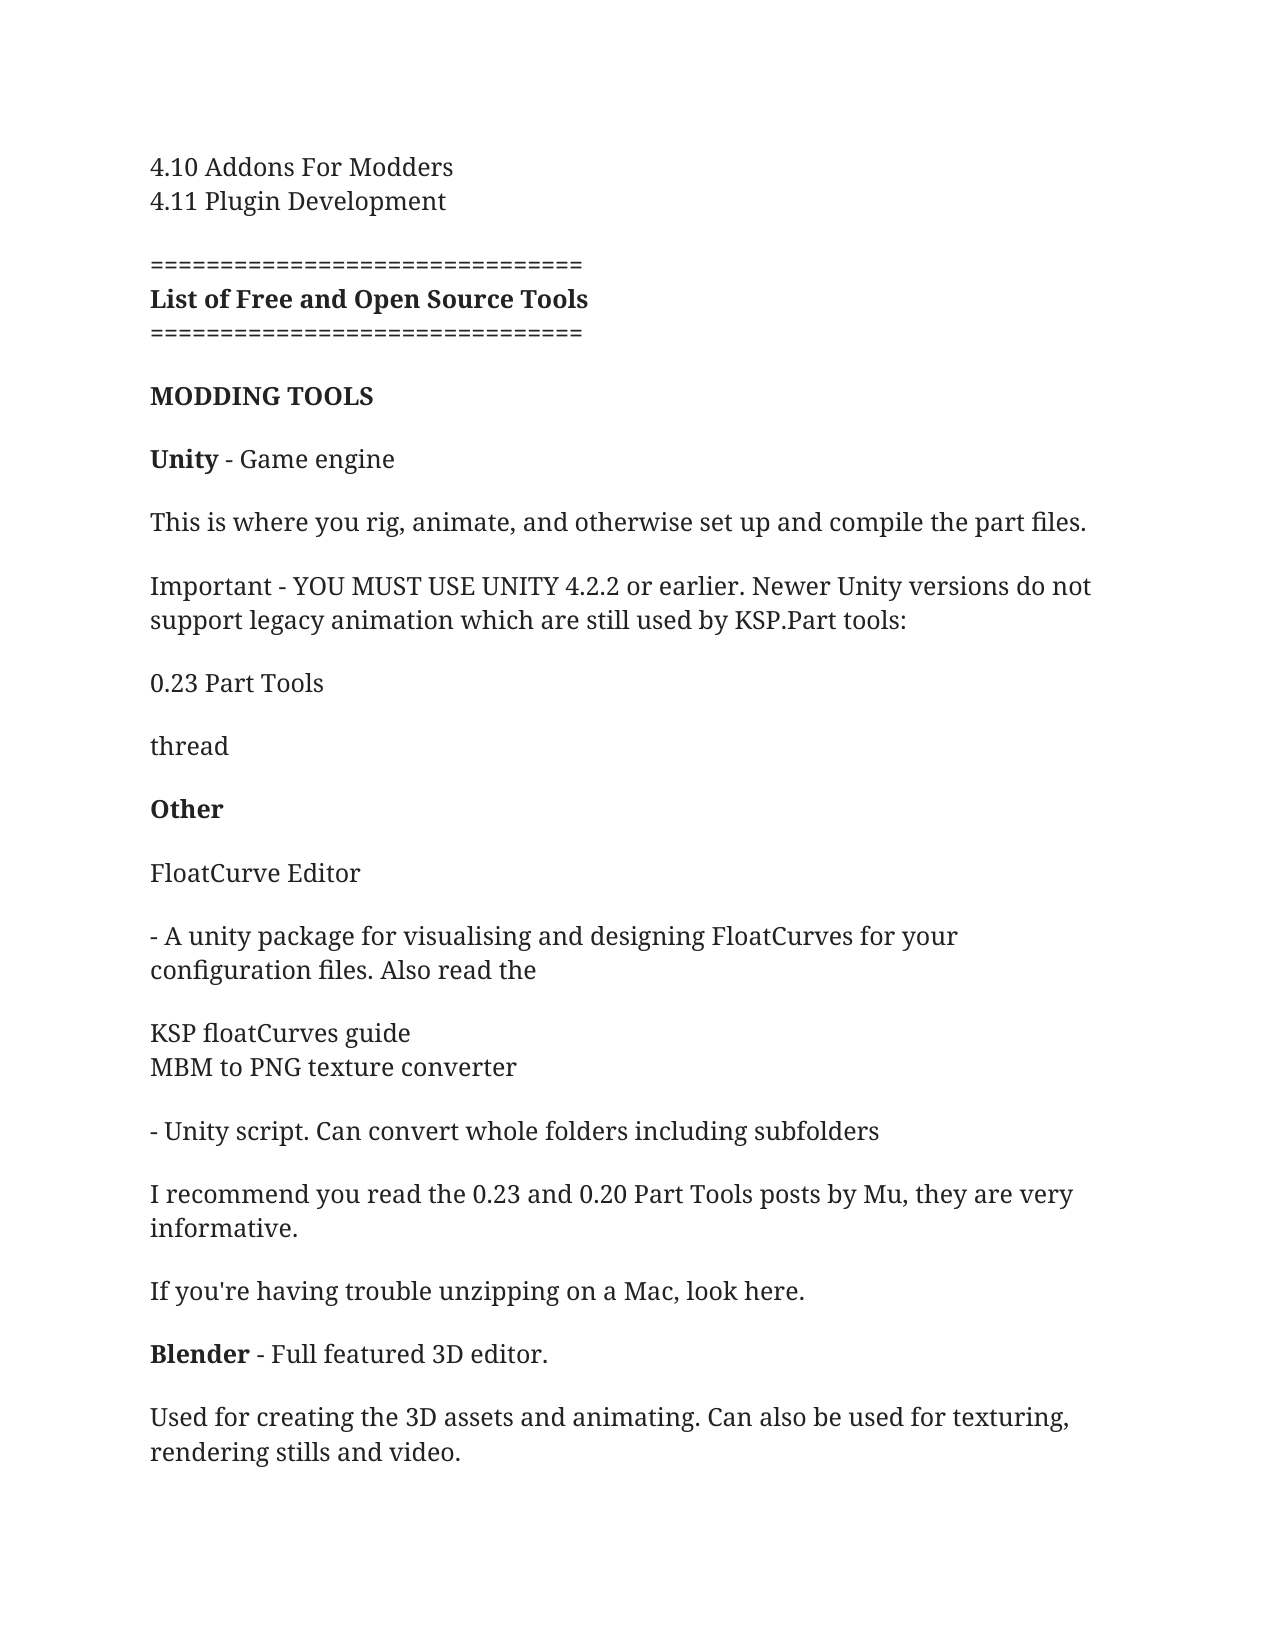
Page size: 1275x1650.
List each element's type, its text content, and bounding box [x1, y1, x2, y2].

text MODDING TOOLS [150, 379, 1125, 413]
text KSP floatCurves guide [150, 1016, 1125, 1050]
text 4.10 Addons For Modders 4.11 Plugin Development [150, 150, 1125, 218]
text FloatCurve Editor [150, 855, 1125, 889]
text - A unity package for visualising and designing FloatCurves for your configuration files. Also read the [150, 918, 1125, 987]
text 0.23 Part Tools [150, 666, 1125, 700]
text =============================== List of Free and Open Source Tools =============================== [150, 247, 1125, 349]
text thread [150, 729, 1125, 763]
text If you're having trouble unzipping on a Mac, look here. [150, 1274, 1125, 1308]
text This is where you rig, animate, and otherwise set up and compile the part files. [150, 505, 1125, 539]
text Important - YOU MUST USE UNITY 4.2.2 or earlier. Newer Unity versions do not support legacy animation which are still used by KSP.Part tools: [150, 568, 1125, 636]
text - Unity script. Can convert whole folders including subfolders [150, 1113, 1125, 1147]
text Used for creating the 3D assets and animating. Can also be used for texturing, rendering stills and video. [150, 1400, 1125, 1468]
text Unity - Game engine [150, 442, 1125, 476]
text I recommend you read the 0.23 and 0.20 Part Tools posts by Mu, they are very informative. [150, 1176, 1125, 1244]
text MBM to PNG texture converter [150, 1050, 1125, 1084]
text Blender - Full featured 3D editor. [150, 1337, 1125, 1371]
text Other [150, 792, 1125, 826]
